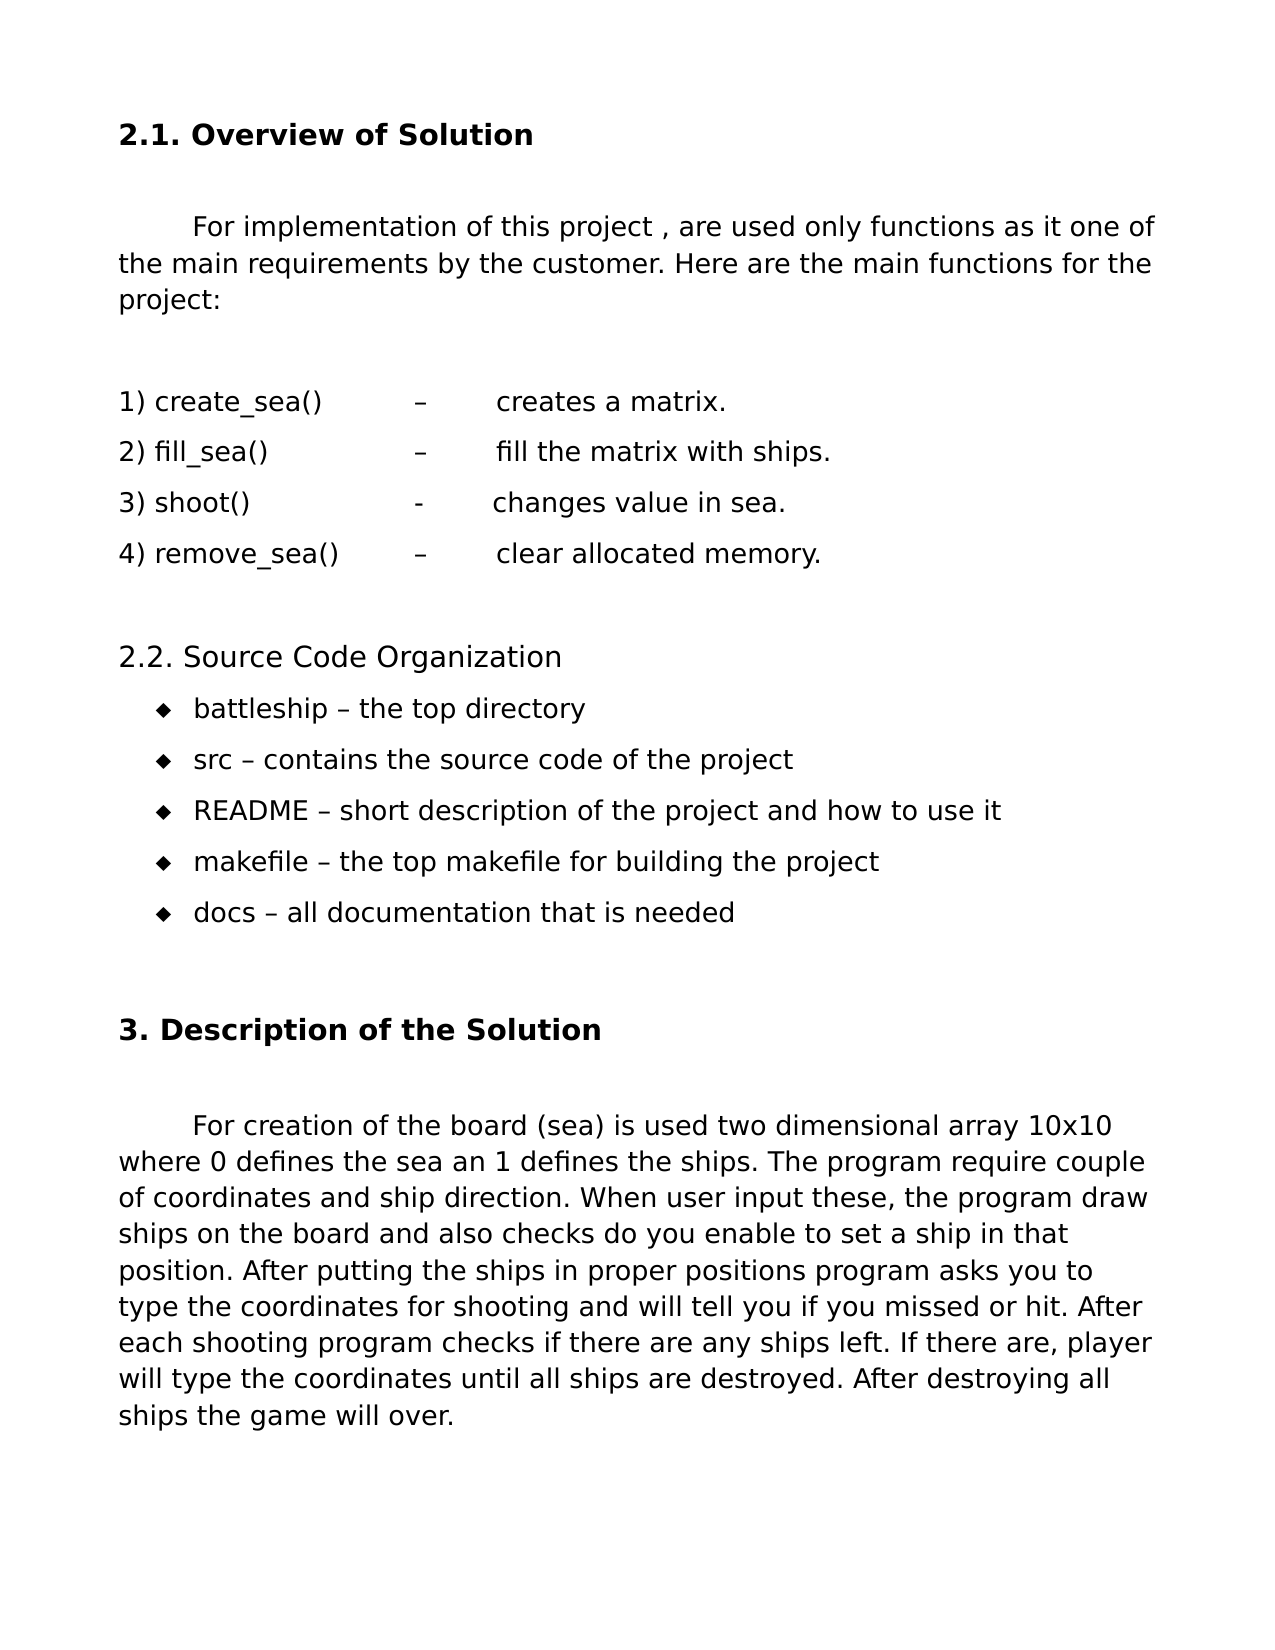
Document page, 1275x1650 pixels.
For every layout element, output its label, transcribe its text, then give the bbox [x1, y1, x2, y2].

text 1) create_sea() – creates a matrix. [118, 386, 1157, 417]
text 4) remove_sea() – clear allocated memory. [118, 538, 1157, 570]
subtitle 3. Description of the Solution [118, 1013, 1157, 1047]
subtitle 2.1. Overview of Solution [118, 118, 1157, 152]
list battleship – the top directory [156, 694, 1157, 725]
text 3) shoot() - changes value in sea. [118, 488, 1157, 519]
text For implementation of this project , are used only functions as it one of the main requirements by the customer. Here are the main functions for the project: [118, 212, 1157, 316]
text For creation of the board (sea) is used two dimensional array 10x10 where 0 defines the sea an 1 defines the ships. The program require couple of coordinates and ship direction. When user input these, the program draw ships on the board and also checks do you enable to set a ship in that position. After putting the ships in proper positions program asks you to type the coordinates for shooting and will tell you if you missed or hit. After each shooting program checks if there are any ships left. If there are, player will type the coordinates until all ships are destroyed. After destroying all ships the game will over. [118, 1110, 1157, 1432]
list docs – all documentation that is needed [156, 897, 1157, 928]
list src – contains the source code of the project [156, 744, 1157, 776]
list makefile – the top makefile for building the project [156, 846, 1157, 878]
list README – short description of the project and how to use it [156, 795, 1157, 827]
text 2) fill_sea() – fill the matrix with ships. [118, 437, 1157, 468]
text 2.2. Source Code Organization [118, 640, 1157, 674]
